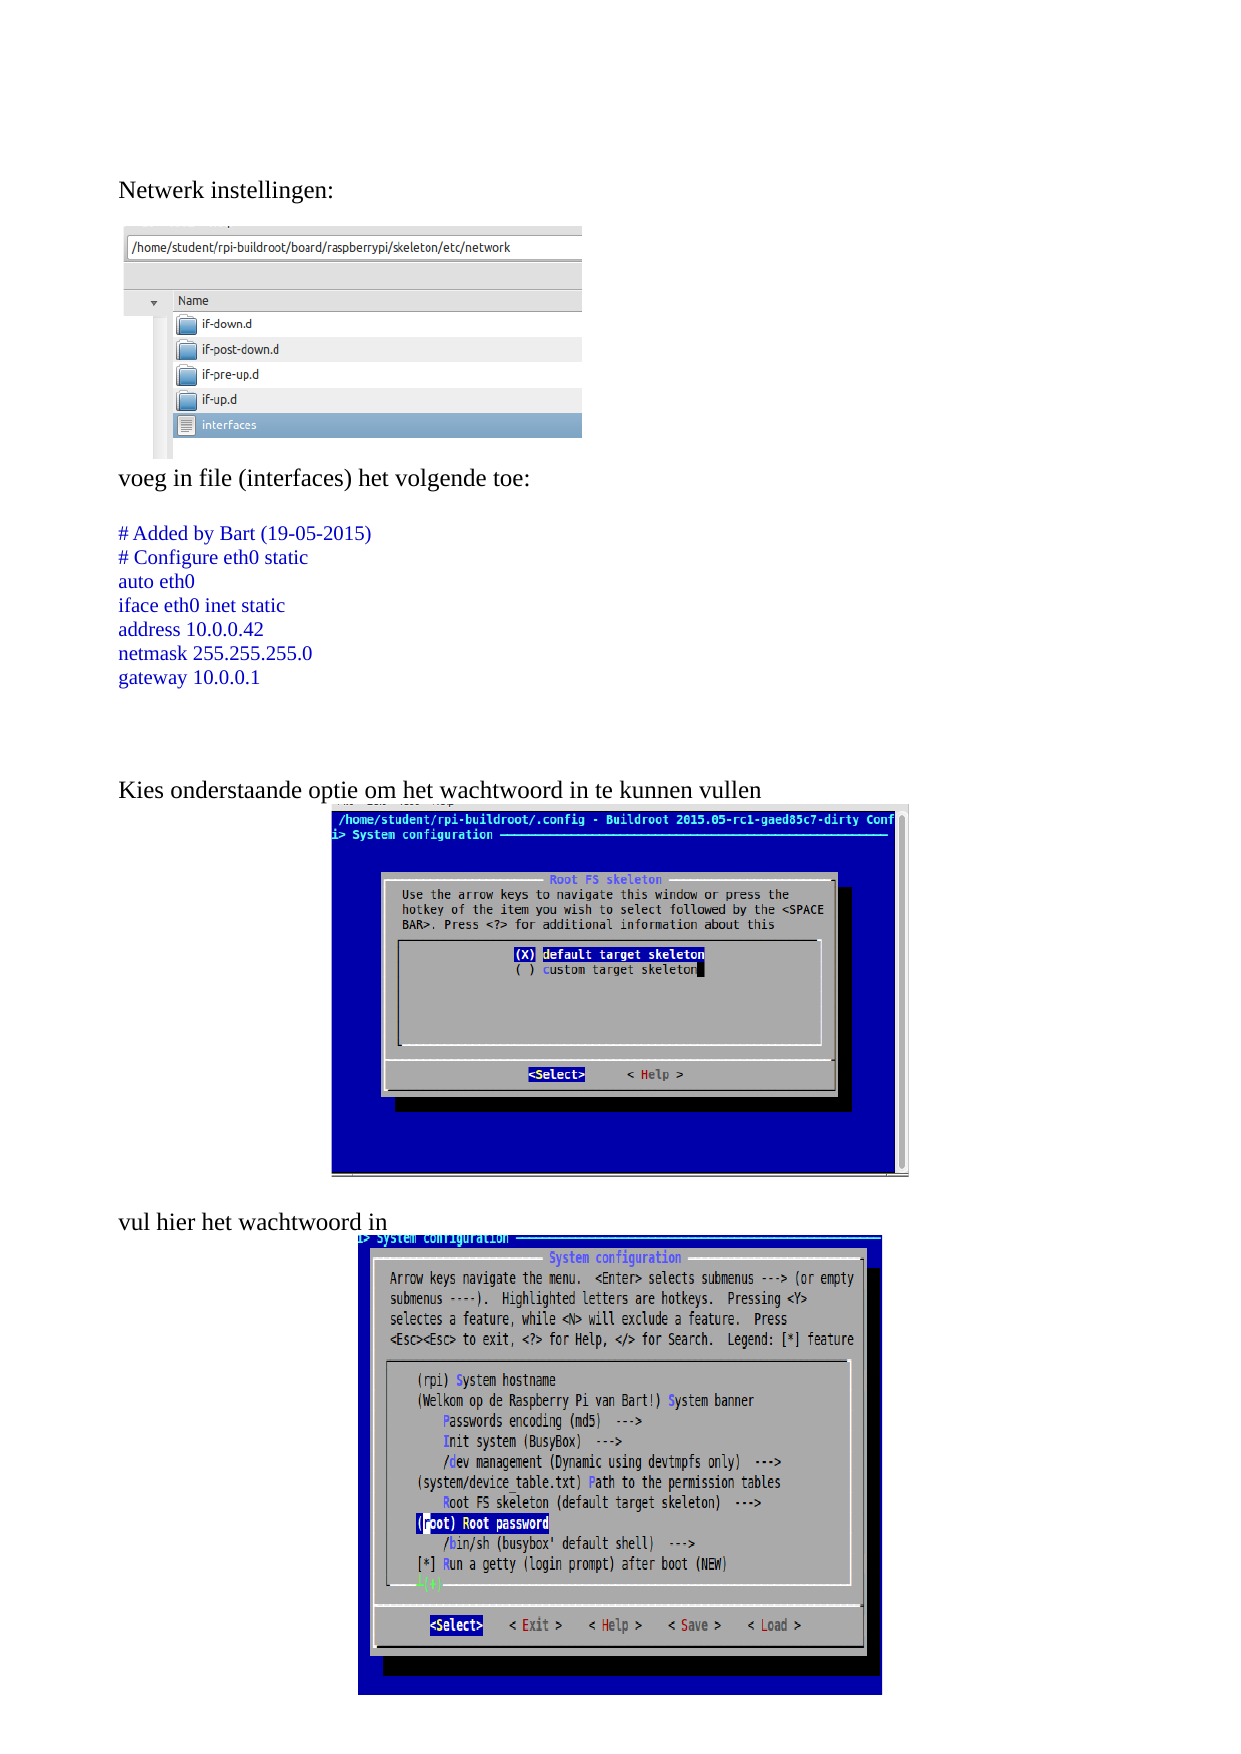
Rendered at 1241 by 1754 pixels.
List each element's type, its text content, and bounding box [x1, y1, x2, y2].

picture [331, 804, 909, 1178]
text Kies onderstaande optie om het wachtwoord in te kunnen vullen [118, 775, 1122, 804]
text iface eth0 inet static [118, 593, 1122, 617]
picture [358, 1235, 883, 1695]
text vul hier het wachtwoord in [118, 1207, 1122, 1235]
text address 10.0.0.42 [118, 617, 1122, 641]
text auto eth0 [118, 569, 1122, 593]
picture [123, 226, 582, 459]
text # Configure eth0 static [118, 545, 1122, 569]
text Netwerk instellingen: [118, 176, 1122, 204]
text voeg in file (interfaces) het volgende toe: [118, 463, 1122, 492]
text gateway 10.0.0.1 [118, 665, 1122, 689]
text netmask 255.255.255.0 [118, 641, 1122, 665]
text # Added by Bart (19-05-2015) [118, 521, 1122, 545]
